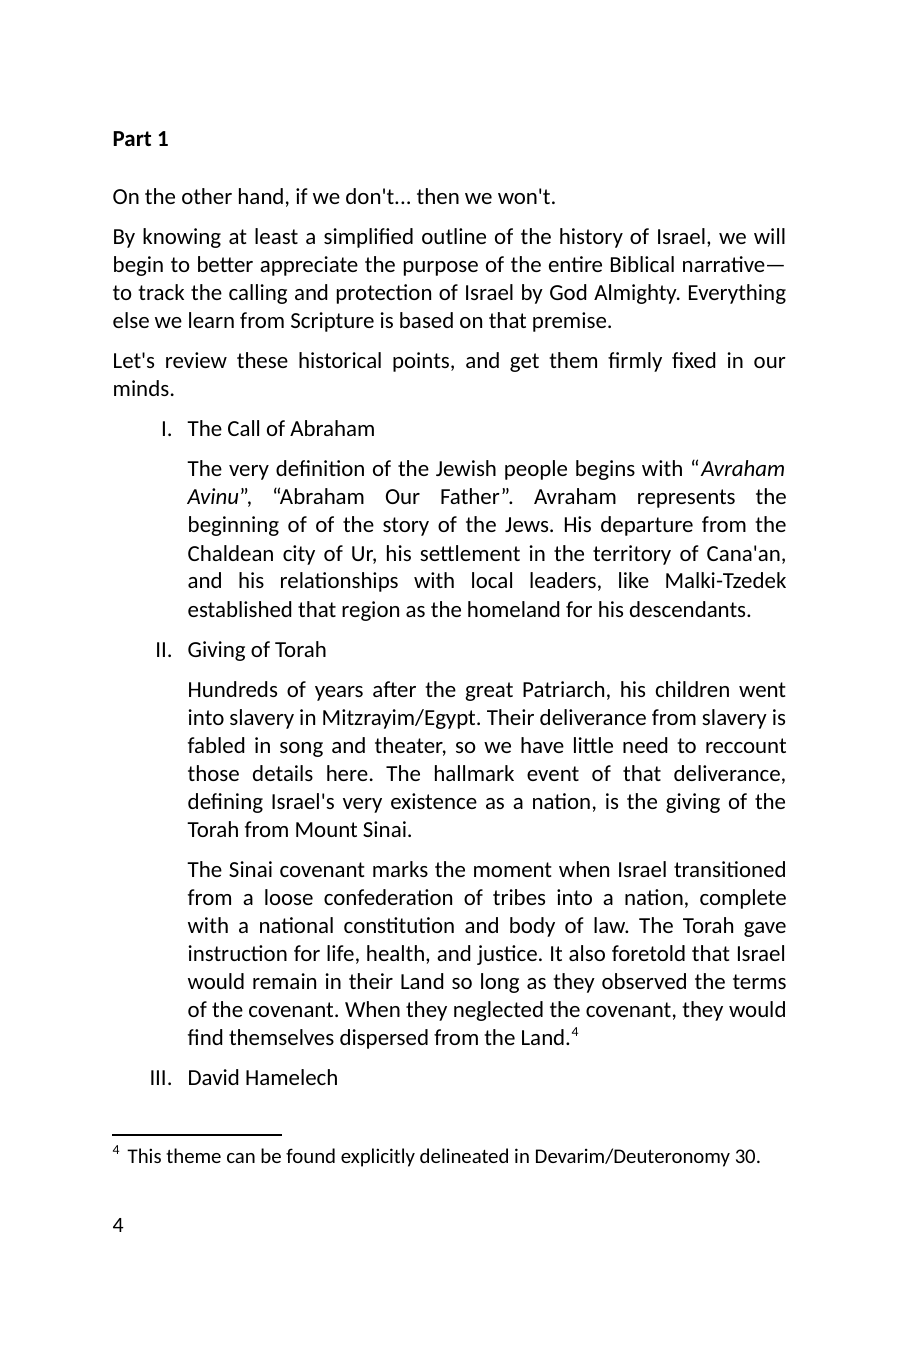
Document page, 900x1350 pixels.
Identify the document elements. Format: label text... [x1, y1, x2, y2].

list The Sinai covenant marks the moment when Israel transitioned from a loose confederation of tribes into a nation, complete with a national constitution and body of law. The Torah gave instruction for life, health, and justice. It also foretold that Israel would remain in their Land so long as they observed the terms of the covenant. When they neglected the covenant, they would find themselves dispersed from the Land. [172, 855, 787, 1051]
list This theme can be found explicitly delineated in Devarim/Deuteronomy 30. [112, 1141, 787, 1169]
list The very definition of the Jewish people begins with “Avraham Avinu”, “Abraham Our Father”. Avraham represents the beginning of of the story of the Jews. His departure from the Chaldean city of Ur, his settlement in the territory of Cana'an, and his relationships with local leaders, like Malki-Tzedek established that region as the homeland for his descendants. [172, 454, 787, 623]
list David Hamelech [172, 1063, 787, 1091]
text On the other hand, if we don't... then we won't. [112, 182, 787, 211]
text Let's review these historical points, and get them firmly fixed in our minds. [112, 347, 787, 403]
list The Call of Abraham [172, 414, 787, 443]
text By knowing at least a simplified outline of the history of Israel, we will begin to better appreciate the purpose of the entire Biblical narrative—to track the calling and protection of Israel by God Almighty. Everything else we learn from Scripture is based on that premise. [112, 222, 787, 334]
list Giving of Torah [172, 635, 787, 663]
list Hundreds of years after the great Patriarch, his children went into slavery in Mitzrayim/Egypt. Their deliverance from slavery is fabled in song and theater, so we have little need to reccount those details here. The hallmark event of that deliverance, defining Israel's very existence as a nation, is the giving of the Torah from Mount Sinai. [172, 675, 787, 843]
